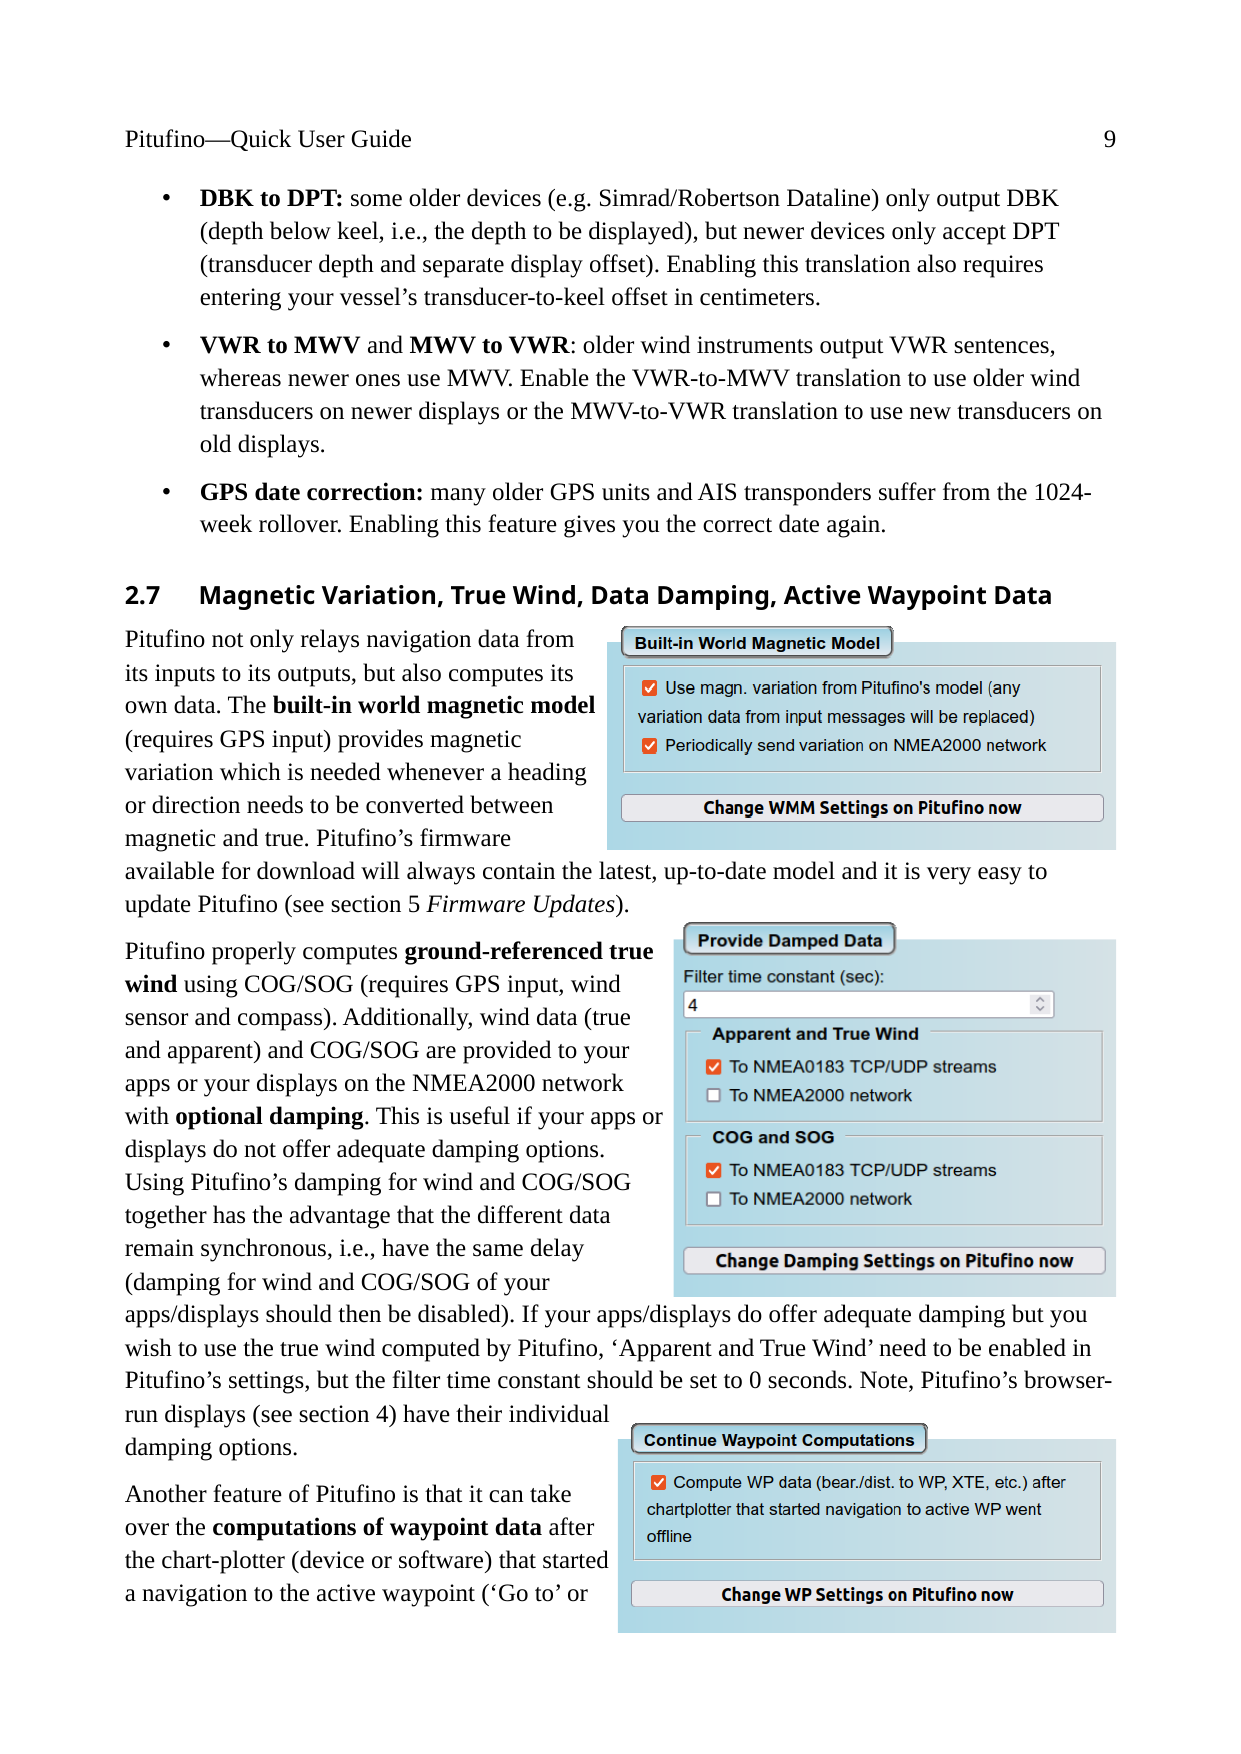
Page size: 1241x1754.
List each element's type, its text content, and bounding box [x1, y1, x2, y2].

picture [673, 922, 1117, 1297]
text Pitufino not only relays navigation data from its inputs to its outputs, but also computes its own data. The built-in world magnetic model (requires GPS input) provides magnetic variation which is needed whenever a heading or direction needs to be converted between magnetic and true. Pitufino’s firmware available for download will always contain the latest, up-to-date model and it is very easy to update Pitufino (see section 5 Firmware Updates). [124, 624, 1116, 917]
picture [606, 626, 1117, 850]
list DBK to DPT: some older devices (e.g. Simrad/Robertson Dataline) only output DBK (depth below keel, i.e., the depth to be displayed), but newer devices only accept DPT (transducer depth and separate display offset). Enabling this translation also requires entering your vessel’s transducer-to-keel offset in centimeters. [162, 183, 1116, 311]
subtitle Magnetic Variation, True Wind, Data Damping, Active Waypoint Data [124, 578, 1116, 612]
list VWR to MWV and MWV to VWR: older wind instruments output VWR sentences, whereas newer ones use MWV. Enable the VWR-to-MWV translation to use older wind transducers on newer displays or the MWV-to-VWR translation to use new transducers on old displays. [162, 330, 1116, 458]
list GPS date correction: many older GPS units and AIS transponders suffer from the 1024-week rollover. Enabling this feature gives you the correct date again. [162, 477, 1116, 538]
picture [617, 1422, 1117, 1633]
text Another feature of Pitufino is that it can take over the computations of waypoint data after the chart-plotter (device or software) that started a navigation to the active waypoint (‘Go to’ or [124, 1479, 617, 1607]
text Pitufino properly computes ground-referenced true wind using COG/SOG (requires GPS input, wind sensor and compass). Additionally, wind data (true and apparent) and COG/SOG are provided to your apps or your displays on the NMEA2000 network with optional damping. This is useful if your apps or displays do not offer adequate damping options. Using Pitufino’s damping for wind and COG/SOG together has the advantage that the different data remain synchronous, i.e., have the same delay (damping for wind and COG/SOG of your apps/displays should then be disabled). If your apps/displays do offer adequate damping but you wish to use the true wind computed by Pitufino, ‘Apparent and True Wind’ need to be enabled in Pitufino’s settings, but the filter time constant should be set to 0 seconds. Note, Pitufino’s browser-run displays (see section 4) have their individual damping options. [124, 936, 1116, 1460]
